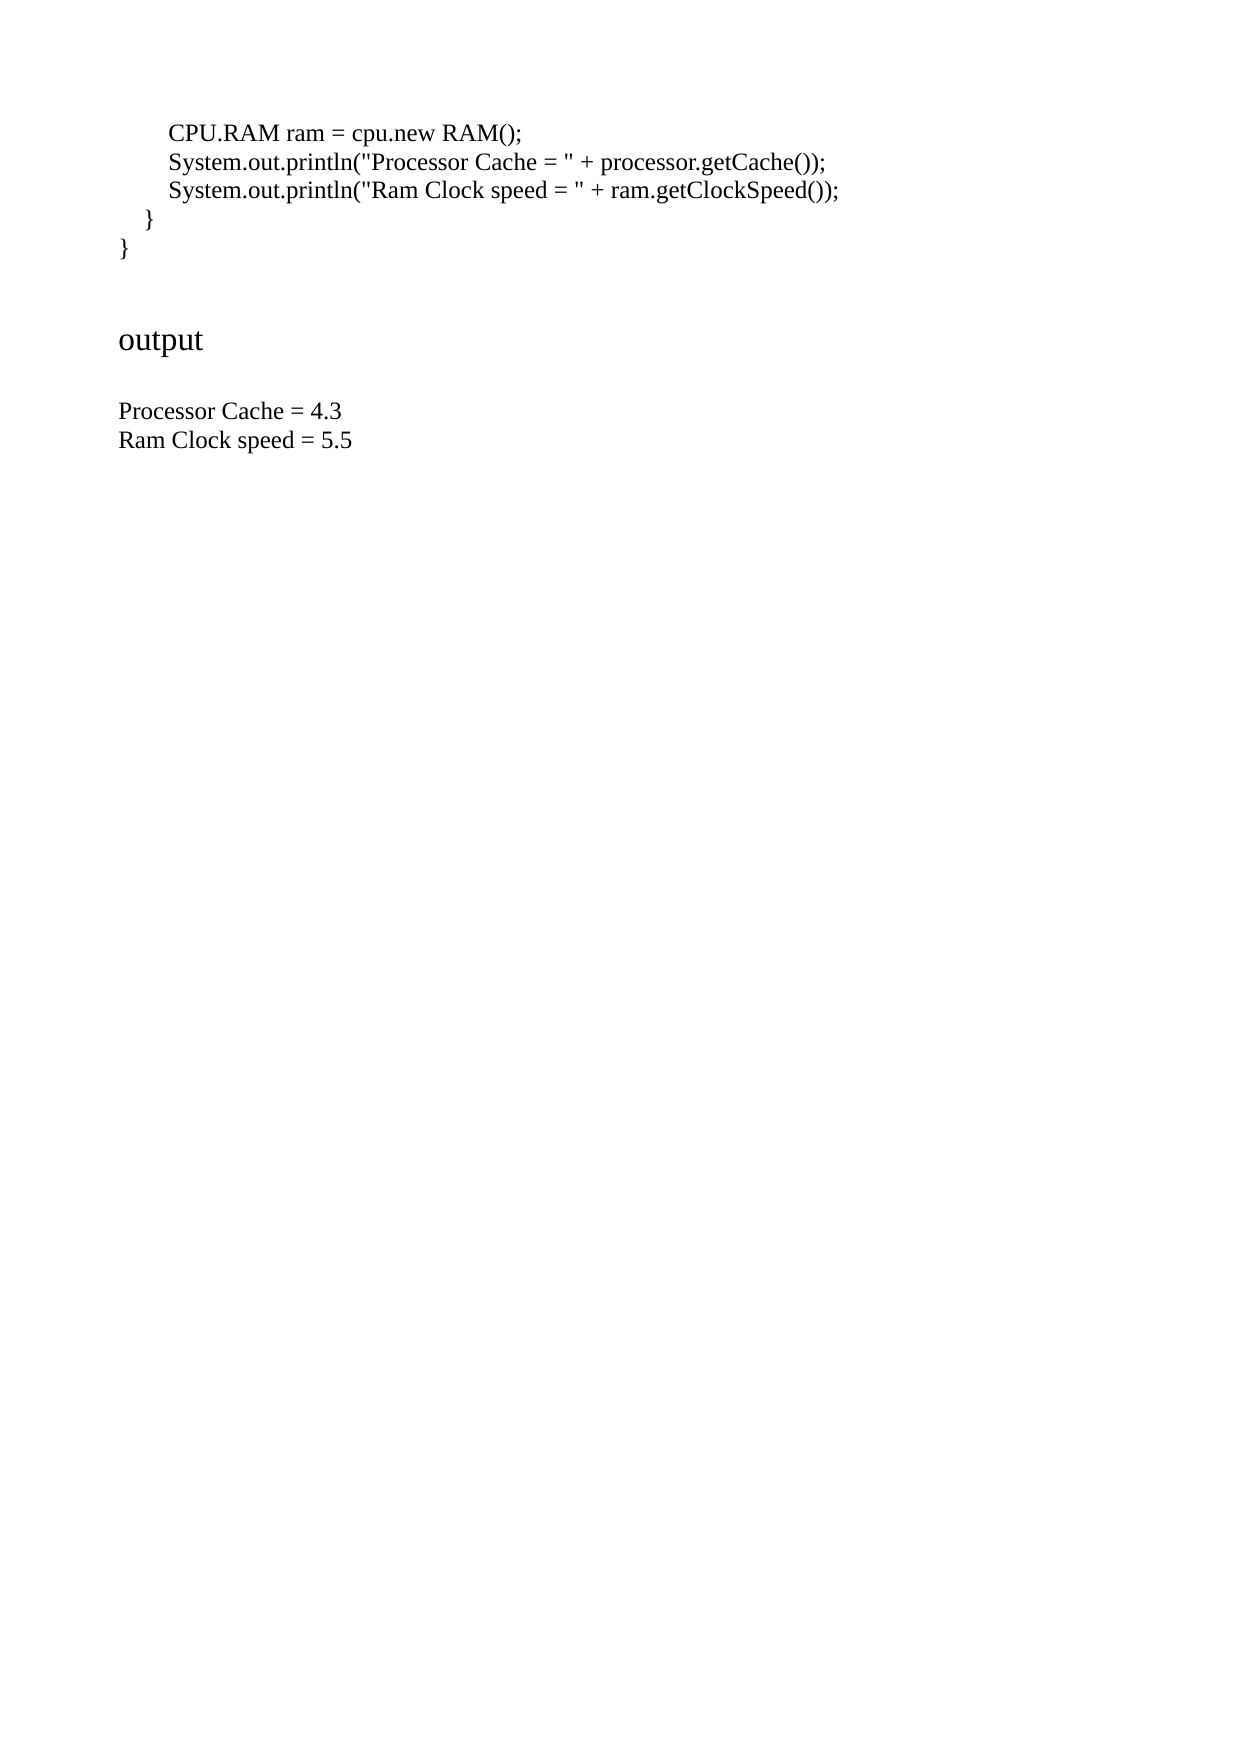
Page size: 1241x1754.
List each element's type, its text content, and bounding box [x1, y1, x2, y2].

text CPU.RAM ram = cpu.new RAM(); [118, 118, 1122, 147]
text Processor Cache = 4.3 [118, 396, 1122, 425]
text System.out.println("Processor Cache = " + processor.getCache()); [118, 147, 1122, 176]
text output [118, 319, 1122, 358]
text } [118, 204, 1122, 233]
text Ram Clock speed = 5.5 [118, 425, 1122, 453]
text } [118, 233, 1122, 262]
text System.out.println("Ram Clock speed = " + ram.getClockSpeed()); [118, 176, 1122, 204]
